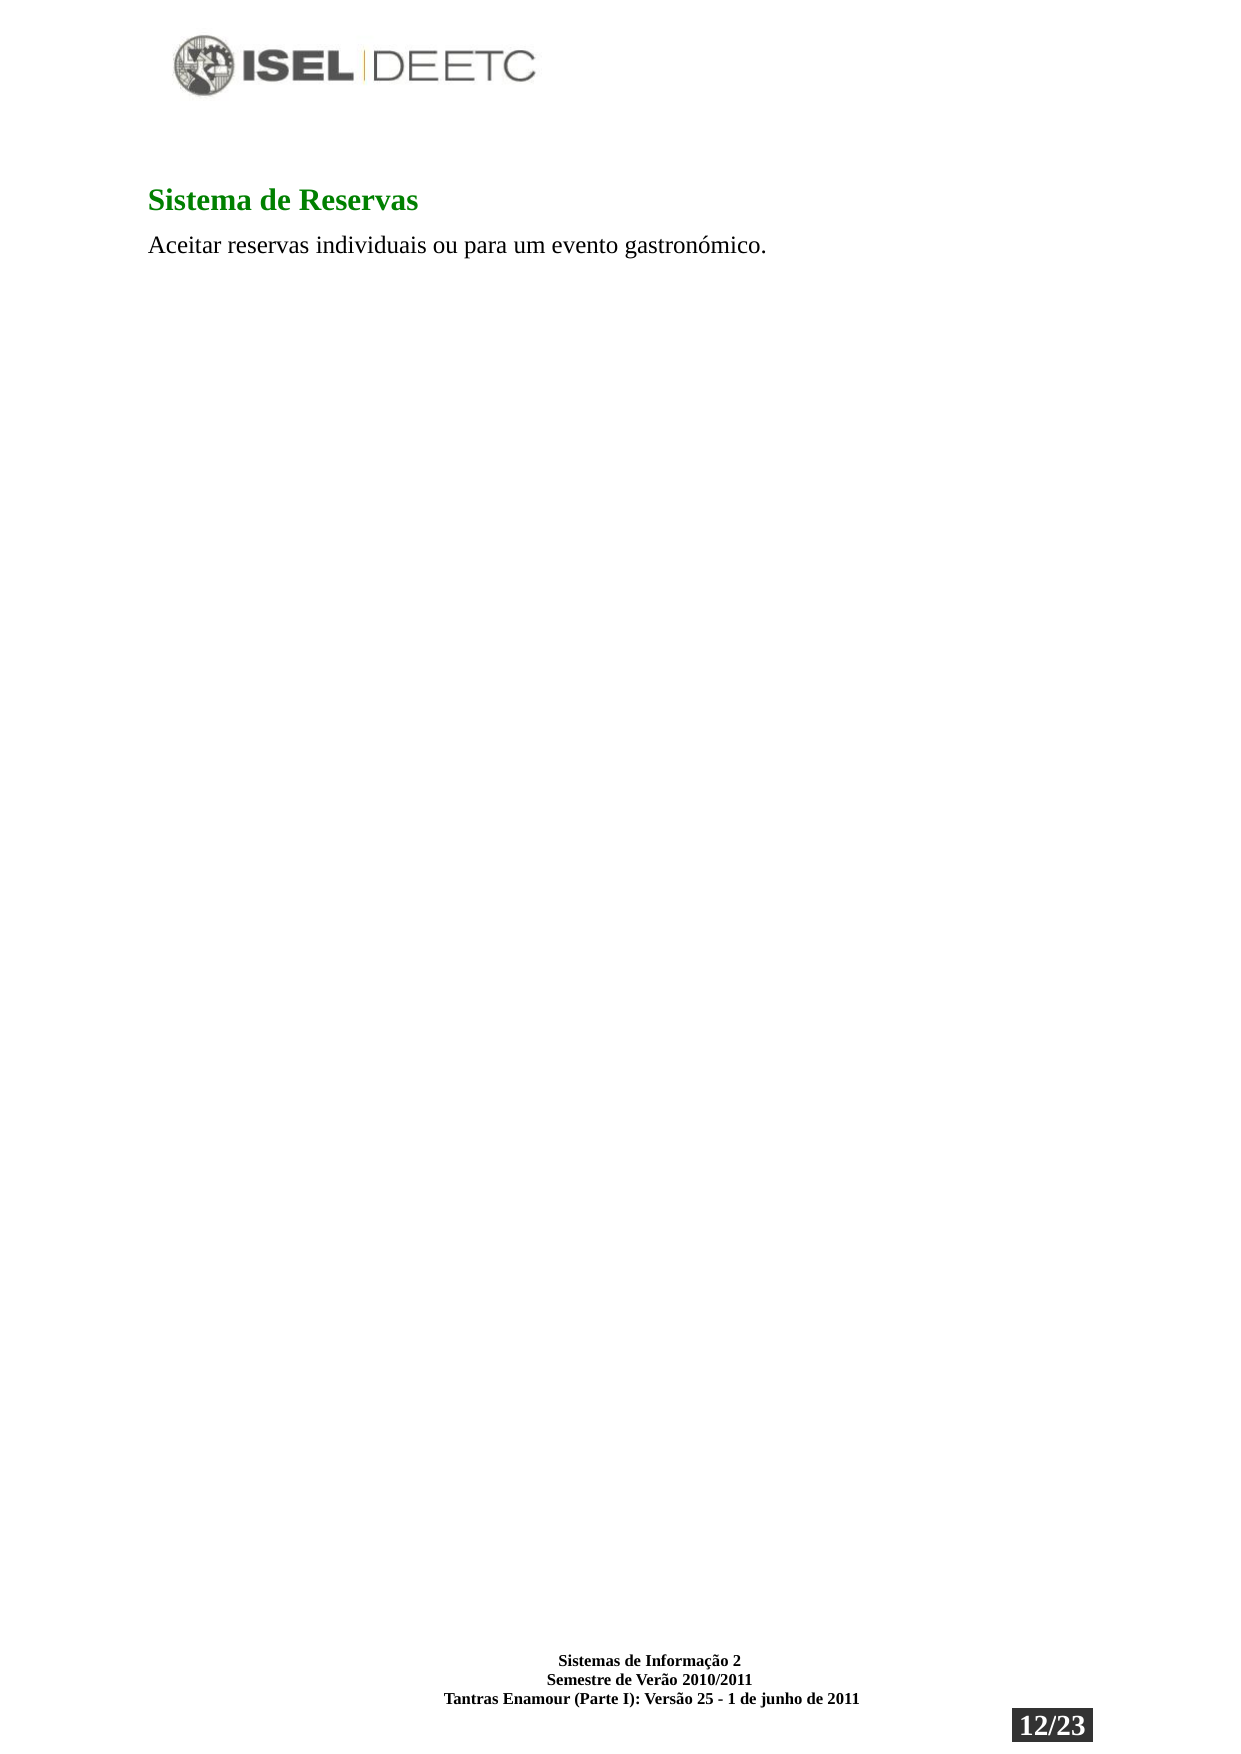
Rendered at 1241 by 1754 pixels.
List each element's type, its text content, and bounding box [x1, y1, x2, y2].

subtitle Sistema de Reservas [148, 181, 1093, 217]
picture [164, 20, 566, 121]
text Aceitar reservas individuais ou para um evento gastronómico. [148, 230, 1093, 258]
